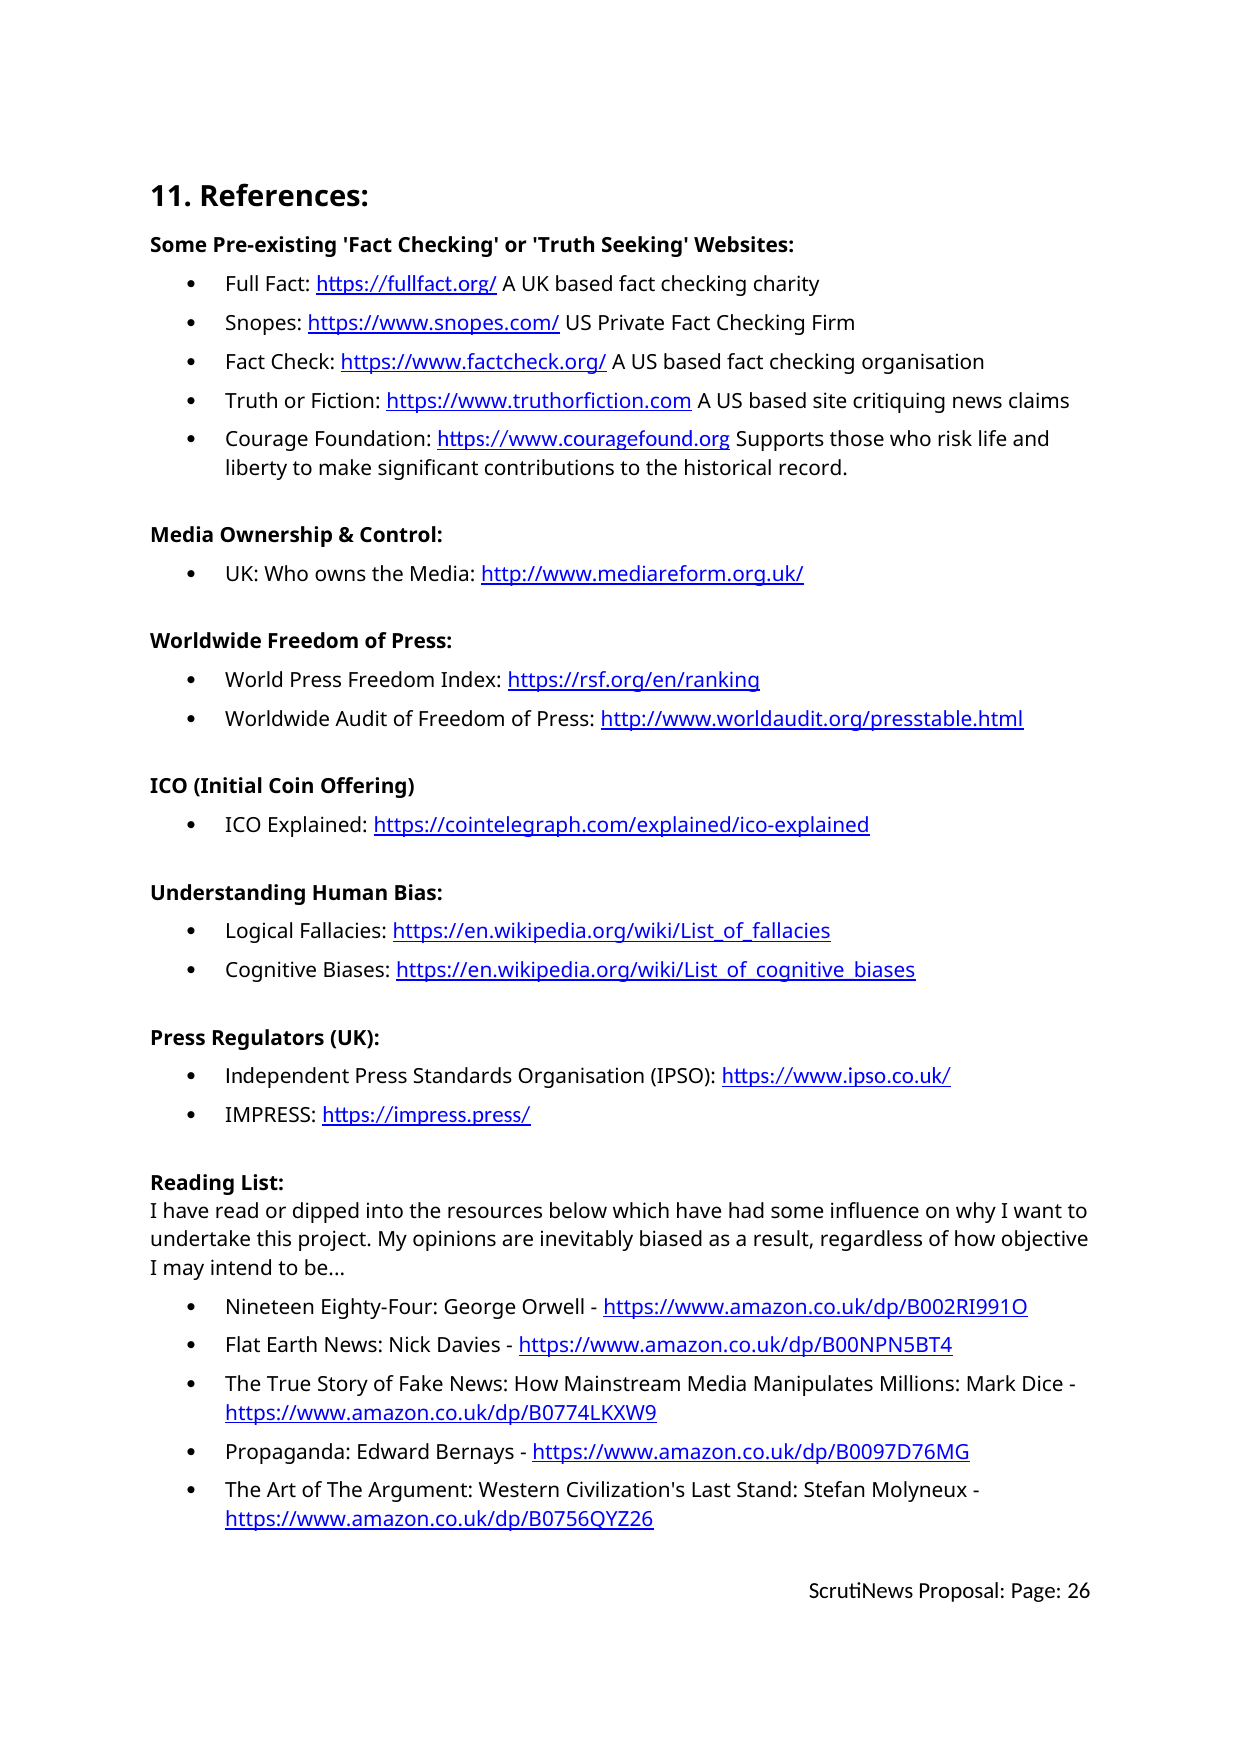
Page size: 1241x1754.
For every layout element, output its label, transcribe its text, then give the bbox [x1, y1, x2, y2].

list UK: Who owns the Media: http://www.mediareform.org.uk/ [187, 559, 1090, 588]
list Nineteen Eighty-Four: George Orwell - https://www.amazon.co.uk/dp/B002RI991O [187, 1292, 1090, 1320]
list Full Fact: https://fullfact.org/ A UK based fact checking charity [187, 269, 1090, 298]
list Worldwide Audit of Freedom of Press: http://www.worldaudit.org/presstable.html [187, 704, 1090, 733]
text Some Pre-existing 'Fact Checking' or 'Truth Seeking' Websites: [150, 230, 1090, 259]
list ICO Explained: https://cointelegraph.com/explained/ico-explained [187, 810, 1090, 839]
text ICO (Initial Coin Offering) [150, 771, 1090, 800]
list Fact Check: https://www.factcheck.org/ A US based fact checking organisation [187, 347, 1090, 375]
text Press Regulators (UK): [150, 1023, 1090, 1051]
text Understanding Human Bias: [150, 878, 1090, 906]
list The True Story of Fake News: How Mainstream Media Manipulates Millions: Mark Dice - https://www.amazon.co.uk/dp/B0774LKXW9 [187, 1369, 1090, 1426]
text Media Ownership & Control: [150, 520, 1090, 549]
list Truth or Fiction: https://www.truthorfiction.com A US based site critiquing news claims [187, 386, 1090, 414]
list World Press Freedom Index: https://rsf.org/en/ranking [187, 665, 1090, 694]
list Flat Earth News: Nick Davies - https://www.amazon.co.uk/dp/B00NPN5BT4 [187, 1331, 1090, 1359]
subtitle 11. References: [150, 175, 1090, 215]
list Propaganda: Edward Bernays - https://www.amazon.co.uk/dp/B0097D76MG [187, 1437, 1090, 1465]
list IMPRESS: https://impress.press/ [187, 1100, 1090, 1129]
text Reading List: [150, 1168, 1090, 1196]
list Logical Fallacies: https://en.wikipedia.org/wiki/List_of_fallacies [187, 916, 1090, 945]
list Independent Press Standards Organisation (IPSO): https://www.ipso.co.uk/ [187, 1061, 1090, 1090]
list Snopes: https://www.snopes.com/ US Private Fact Checking Firm [187, 308, 1090, 336]
text I have read or dipped into the resources below which have had some influence on why I want to undertake this project. My opinions are inevitably biased as a result, regardless of how objective I may intend to be... [150, 1196, 1090, 1281]
list Courage Foundation: https://www.couragefound.org Supports those who risk life and liberty to make significant contributions to the historical record. [187, 424, 1090, 481]
list The Art of The Argument: Western Civilization's Last Stand: Stefan Molyneux - https://www.amazon.co.uk/dp/B0756QYZ26 [187, 1476, 1090, 1532]
list Cognitive Biases: https://en.wikipedia.org/wiki/List_of_cognitive_biases [187, 955, 1090, 984]
text Worldwide Freedom of Press: [150, 626, 1090, 655]
